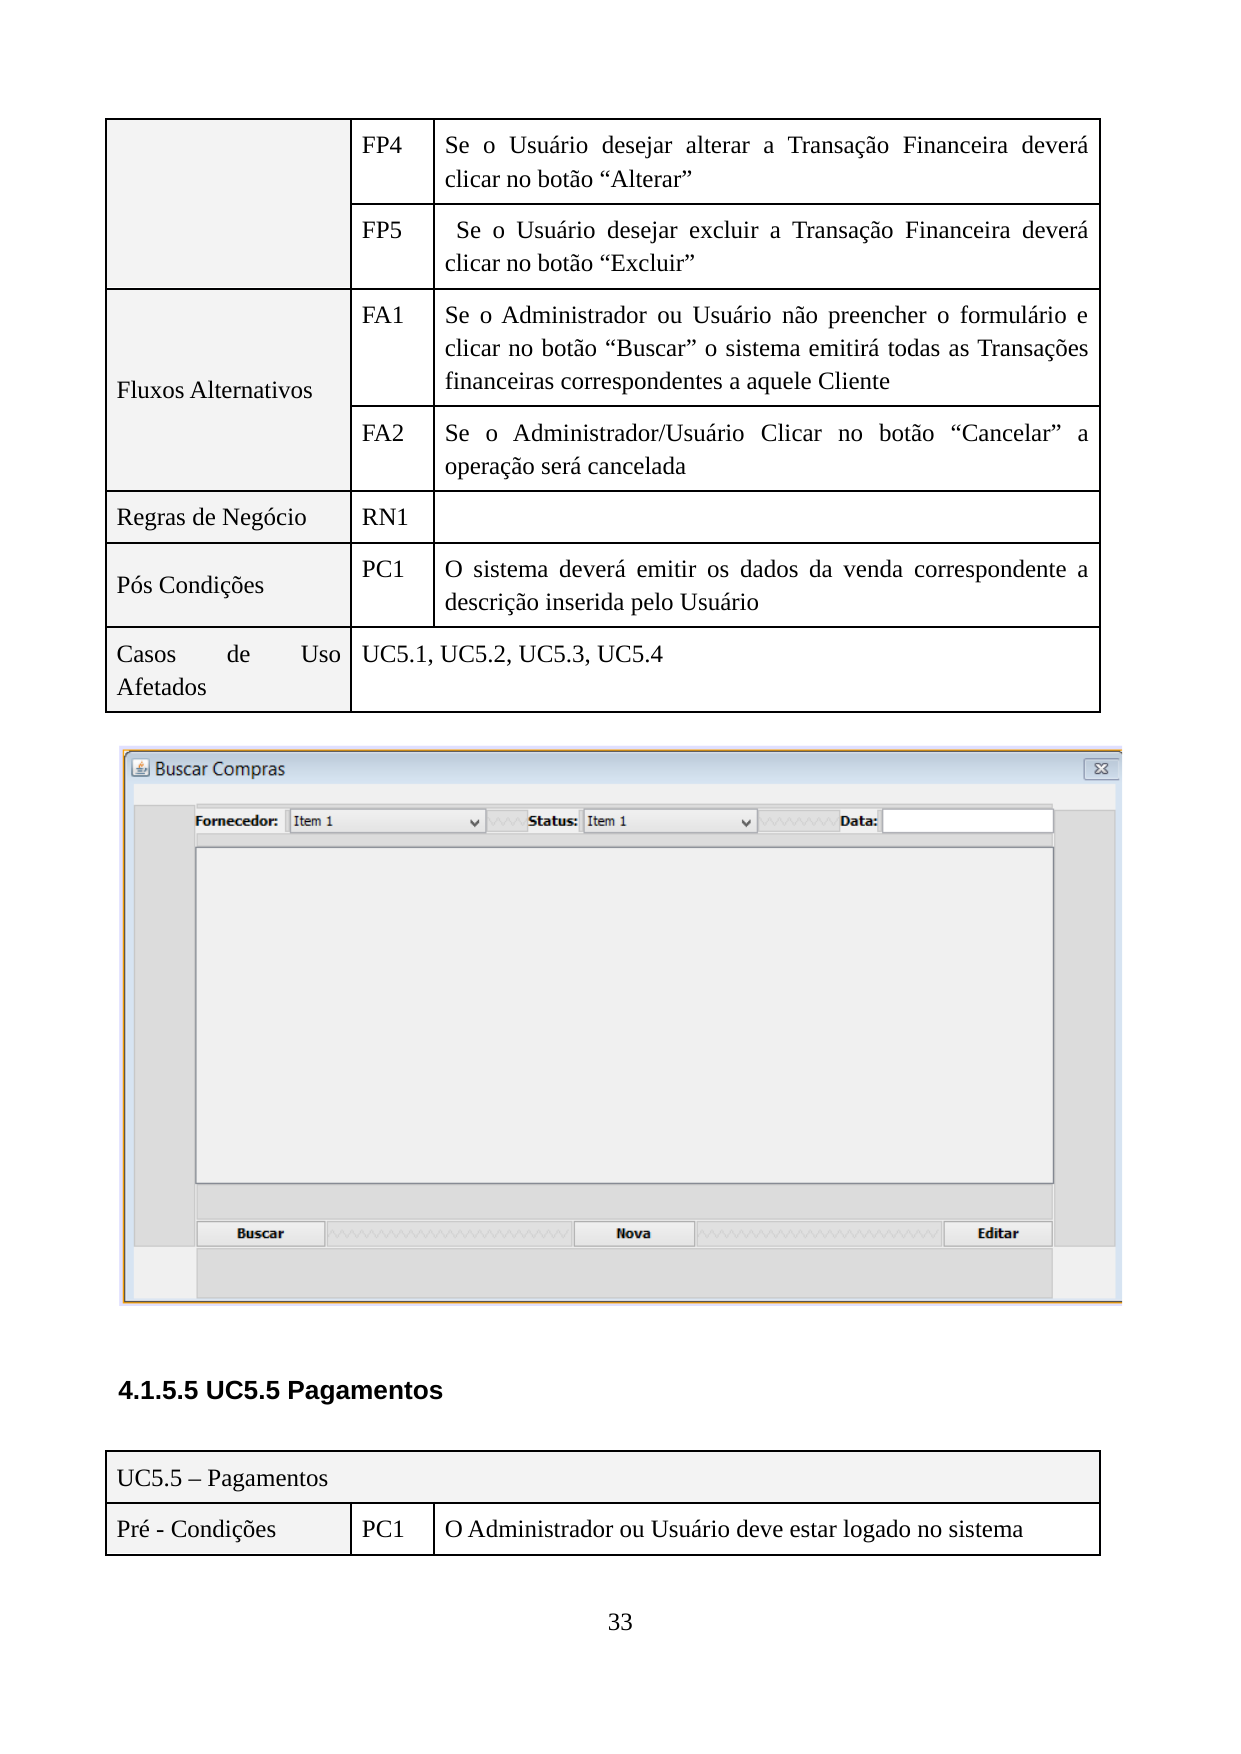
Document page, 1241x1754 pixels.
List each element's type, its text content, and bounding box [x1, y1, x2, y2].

table_cell RN1 [352, 492, 433, 542]
table_cell Pós Condições [107, 544, 350, 626]
table_cell Pré - Condições [107, 1504, 350, 1553]
table_cell O Administrador ou Usuário deve estar logado no sistema [435, 1504, 1099, 1553]
table_cell Se o Usuário desejar alterar a Transação Financeira deverá clicar no botão “Alterar” [435, 120, 1099, 203]
table_cell UC5.1, UC5.2, UC5.3, UC5.4 [352, 628, 1099, 711]
subtitle 4.1.5.5 UC5.5 Pagamentos [118, 1374, 1122, 1405]
table_cell Casos de Uso Afetados [107, 628, 350, 711]
table_cell FP4 [352, 120, 433, 203]
table_cell PC1 [352, 1504, 433, 1553]
table_cell FA1 [352, 290, 433, 405]
table_cell [435, 492, 1099, 542]
table_cell Se o Administrador/Usuário Clicar no botão “Cancelar” a operação será cancelada [435, 407, 1099, 490]
table_cell Regras de Negócio [107, 492, 350, 542]
table_cell Se o Administrador ou Usuário não preencher o formulário e clicar no botão “Buscar” o sistema emitirá todas as Transações financeiras correspondentes a aquele Cliente [435, 290, 1099, 405]
table_cell PC1 [352, 544, 433, 626]
table_cell Se o Usuário desejar excluir a Transação Financeira deverá clicar no botão “Excluir” [435, 205, 1099, 287]
picture [118, 741, 1123, 1306]
table_cell O sistema deverá emitir os dados da venda correspondente a descrição inserida pelo Usuário [435, 544, 1099, 626]
table_cell [107, 120, 350, 287]
table_cell Fluxos Alternativos [107, 290, 350, 490]
table_cell FP5 [352, 205, 433, 287]
table_cell FA2 [352, 407, 433, 490]
table_header UC5.5 – Pagamentos [107, 1452, 1099, 1502]
